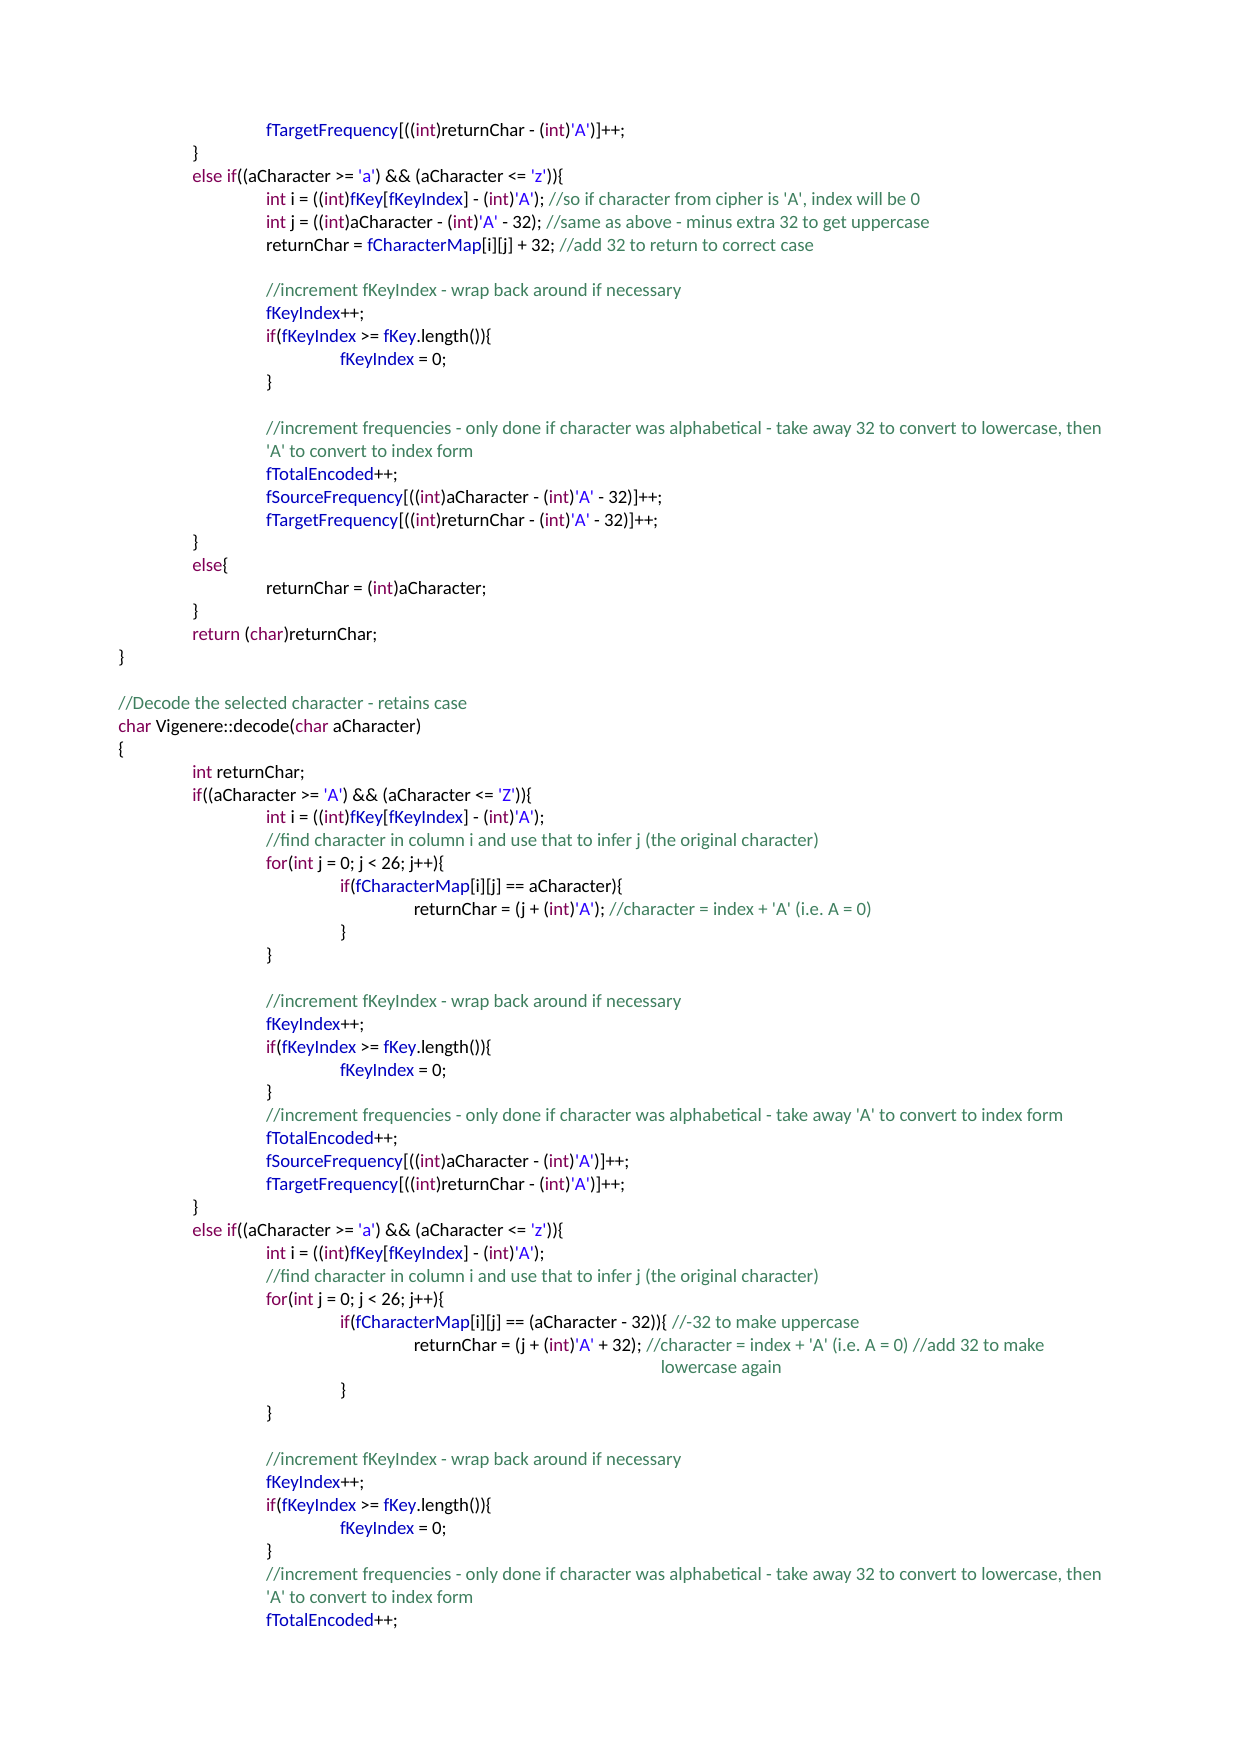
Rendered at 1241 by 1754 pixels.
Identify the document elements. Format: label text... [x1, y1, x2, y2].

text } [118, 1081, 1122, 1103]
text } [118, 370, 1122, 393]
text } [118, 920, 1122, 943]
text if(fKeyIndex >= fKey.length()){ [118, 1035, 1122, 1058]
text for(int j = 0; j < 26; j++){ [118, 1287, 1122, 1310]
text //increment frequencies - only done if character was alphabetical - take away 'A' to convert to index form [118, 1103, 1122, 1126]
text returnChar = (j + (int)'A' + 32); //character = index + 'A' (i.e. A = 0) //add 32 to make lowercase again [118, 1333, 1122, 1378]
text fTargetFrequency[((int)returnChar - (int)'A')]++; [118, 1172, 1122, 1195]
text else if((aCharacter >= 'a') && (aCharacter <= 'z')){ [118, 164, 1122, 187]
text returnChar = (j + (int)'A'); //character = index + 'A' (i.e. A = 0) [118, 897, 1122, 920]
text int j = ((int)aCharacter - (int)'A' - 32); //same as above - minus extra 32 to get uppercase [118, 210, 1122, 233]
text //find character in column i and use that to infer j (the original character) [118, 1264, 1122, 1287]
text if((aCharacter >= 'A') && (aCharacter <= 'Z')){ [118, 783, 1122, 806]
text returnChar = (int)aCharacter; [118, 576, 1122, 599]
text returnChar = fCharacterMap[i][j] + 32; //add 32 to return to correct case [118, 233, 1122, 256]
text int i = ((int)fKey[fKeyIndex] - (int)'A'); [118, 806, 1122, 828]
text fSourceFrequency[((int)aCharacter - (int)'A' - 32)]++; [118, 485, 1122, 508]
text if(fKeyIndex >= fKey.length()){ [118, 324, 1122, 347]
text //increment fKeyIndex - wrap back around if necessary [118, 1447, 1122, 1470]
text } [118, 531, 1122, 553]
text if(fCharacterMap[i][j] == (aCharacter - 32)){ //-32 to make uppercase [118, 1310, 1122, 1333]
text //find character in column i and use that to infer j (the original character) [118, 828, 1122, 851]
text else{ [118, 553, 1122, 576]
text if(fCharacterMap[i][j] == aCharacter){ [118, 874, 1122, 897]
text fKeyIndex = 0; [118, 347, 1122, 370]
text fKeyIndex++; [118, 1012, 1122, 1035]
text //increment frequencies - only done if character was alphabetical - take away 32 to convert to lowercase, then 'A' to convert to index form [118, 1562, 1122, 1608]
text fTargetFrequency[((int)returnChar - (int)'A' - 32)]++; [118, 508, 1122, 531]
text int returnChar; [118, 760, 1122, 783]
text for(int j = 0; j < 26; j++){ [118, 851, 1122, 874]
text //increment fKeyIndex - wrap back around if necessary [118, 278, 1122, 301]
text fTotalEncoded++; [118, 1126, 1122, 1149]
text //increment fKeyIndex - wrap back around if necessary [118, 989, 1122, 1012]
text int i = ((int)fKey[fKeyIndex] - (int)'A'); //so if character from cipher is 'A', index will be 0 [118, 187, 1122, 210]
text char Vigenere::decode(char aCharacter) [118, 714, 1122, 737]
text } [118, 1539, 1122, 1562]
text //Decode the selected character - retains case [118, 691, 1122, 714]
text fTotalEncoded++; [118, 462, 1122, 485]
text } [118, 943, 1122, 966]
text else if((aCharacter >= 'a') && (aCharacter <= 'z')){ [118, 1218, 1122, 1241]
text fKeyIndex = 0; [118, 1058, 1122, 1081]
text int i = ((int)fKey[fKeyIndex] - (int)'A'); [118, 1241, 1122, 1264]
text } [118, 1401, 1122, 1424]
text } [118, 1195, 1122, 1218]
text fKeyIndex = 0; [118, 1516, 1122, 1539]
text //increment frequencies - only done if character was alphabetical - take away 32 to convert to lowercase, then 'A' to convert to index form [118, 416, 1122, 462]
text } [118, 1378, 1122, 1401]
text fTargetFrequency[((int)returnChar - (int)'A')]++; [118, 118, 1122, 141]
text return (char)returnChar; [118, 622, 1122, 645]
text } [118, 645, 1122, 668]
text if(fKeyIndex >= fKey.length()){ [118, 1493, 1122, 1516]
text } [118, 141, 1122, 164]
text fKeyIndex++; [118, 1470, 1122, 1493]
text fSourceFrequency[((int)aCharacter - (int)'A')]++; [118, 1149, 1122, 1172]
text fKeyIndex++; [118, 301, 1122, 324]
text fTotalEncoded++; [118, 1608, 1122, 1631]
text { [118, 737, 1122, 760]
text } [118, 599, 1122, 622]
